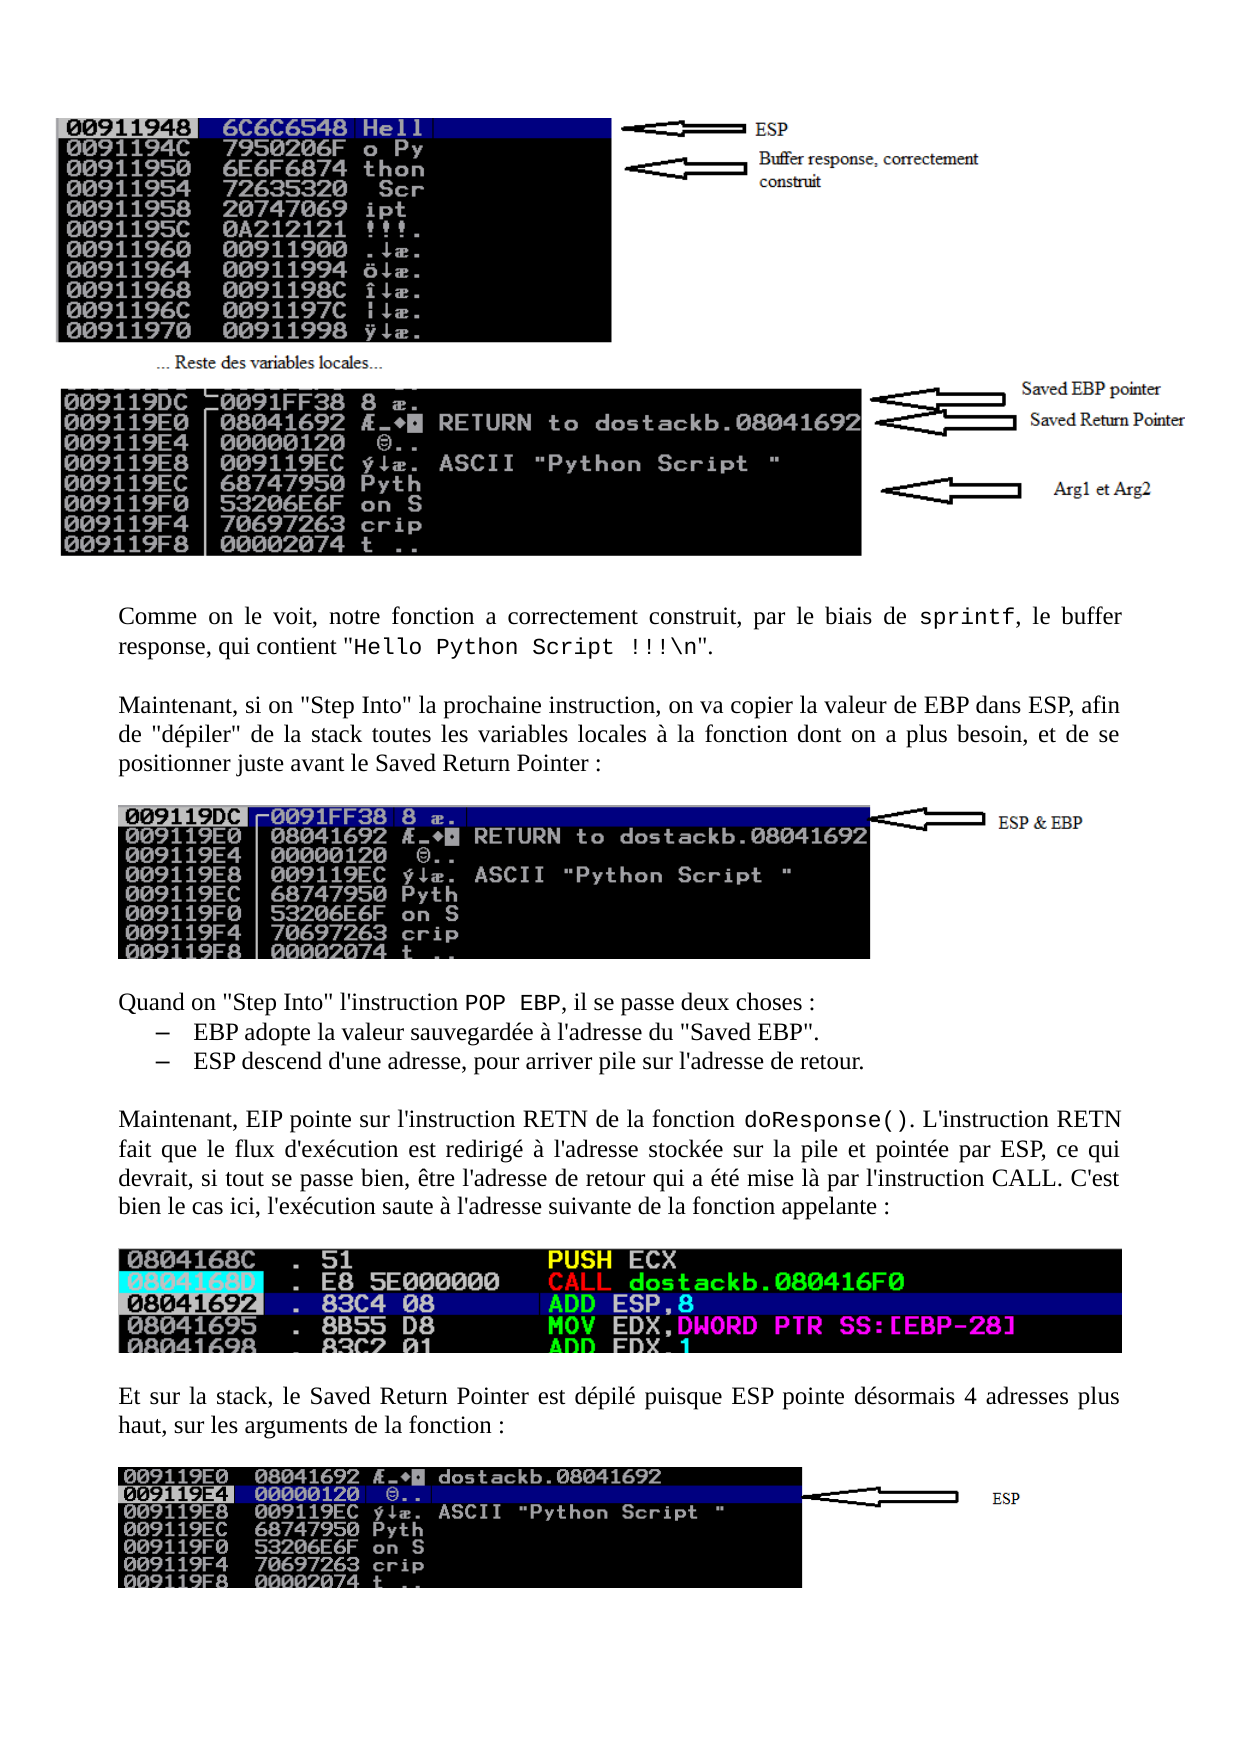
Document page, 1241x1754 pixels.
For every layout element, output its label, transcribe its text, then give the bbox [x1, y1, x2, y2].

text Et sur la stack, le Saved Return Pointer est dépilé puisque ESP pointe désormais 4 adresses plus haut, sur les arguments de la fonction : [118, 1381, 1122, 1438]
text Comme on le voit, notre fonction a correctement construit, par le biais de sprintf, le buffer response, qui contient "Hello Python Script !!!\n". [118, 601, 1122, 661]
text Quand on "Step Into" l'instruction POP EBP, il se passe deux choses : [118, 987, 1122, 1017]
list ESP descend d'une adresse, pour arriver pile sur l'adresse de retour. [156, 1046, 1122, 1075]
text Maintenant, EIP pointe sur l'instruction RETN de la fonction doResponse(). L'instruction RETN fait que le flux d'exécution est redirigé à l'adresse stockée sur la pile et pointée par ESP, ce qui devrait, si tout se passe bien, être l'adresse de retour qui a été mise là par l'instruction CALL. C'est bien le cas ici, l'exécution saute à l'adresse suivante de la fonction appelante : [118, 1104, 1122, 1220]
text Maintenant, si on "Step Into" la prochaine instruction, on va copier la valeur de EBP dans ESP, afin de "dépiler" de la stack toutes les variables locales à la fonction dont on a plus besoin, et de se positionner juste avant le Saved Return Pointer : [118, 690, 1122, 776]
list EBP adopte la valeur sauvegardée à l'adresse du "Saved EBP". [156, 1017, 1122, 1046]
